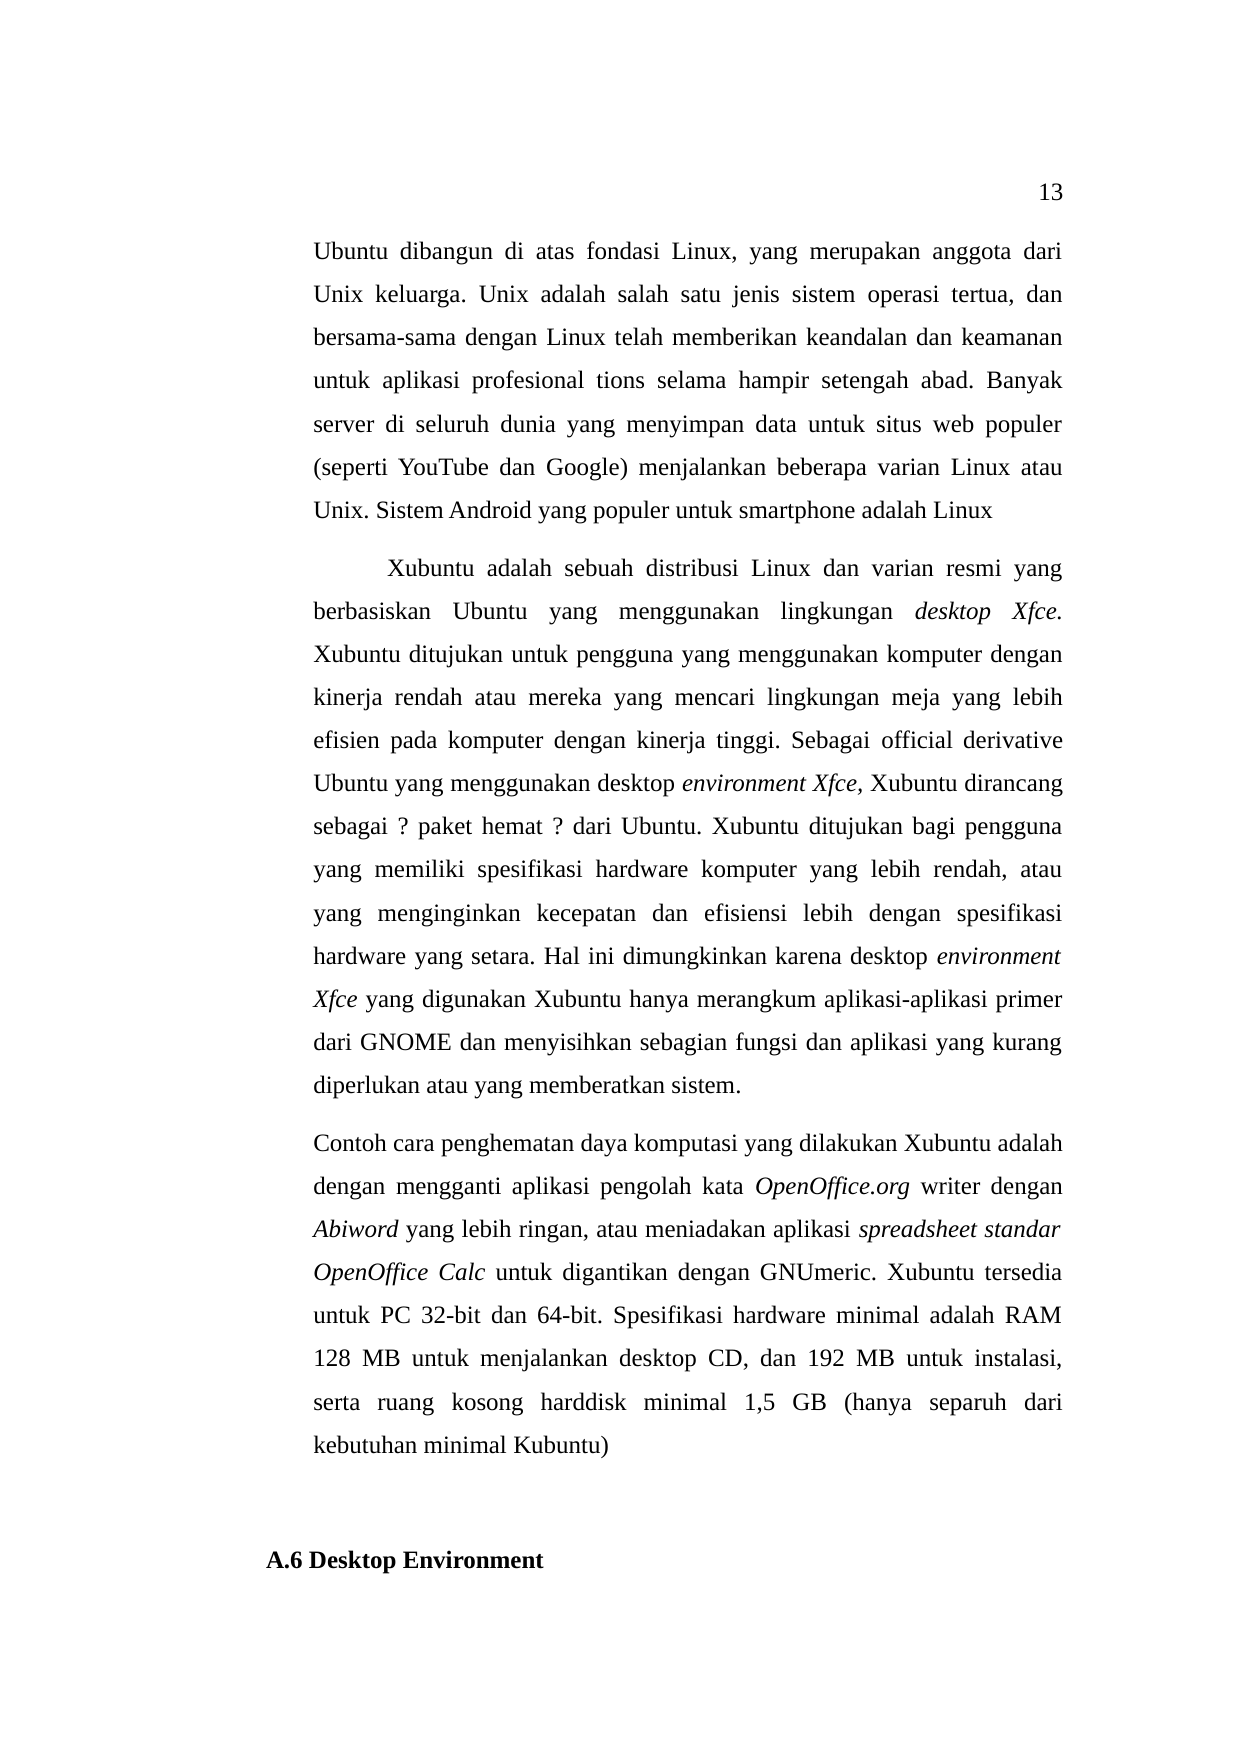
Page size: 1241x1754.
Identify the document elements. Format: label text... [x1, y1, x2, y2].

text Xubuntu adalah sebuah distribusi Linux dan varian resmi yang berbasiskan Ubuntu yang menggunakan lingkungan desktop Xfce. Xubuntu ditujukan untuk pengguna yang menggunakan komputer dengan kinerja rendah atau mereka yang mencari lingkungan meja yang lebih efisien pada komputer dengan kinerja tinggi. Sebagai official derivative Ubuntu yang menggunakan desktop environment Xfce, Xubuntu dirancang sebagai ? paket hemat ? dari Ubuntu. Xubuntu ditujukan bagi pengguna yang memiliki spesifikasi hardware komputer yang lebih rendah, atau yang menginginkan kecepatan dan efisiensi lebih dengan spesifikasi hardware yang setara. Hal ini dimungkinkan karena desktop environment Xfce yang digunakan Xubuntu hanya merangkum aplikasi-aplikasi primer dari GNOME dan menyisihkan sebagian fungsi dan aplikasi yang kurang diperlukan atau yang memberatkan sistem. [313, 553, 1063, 1099]
text A.6 Desktop Environment [266, 1545, 1063, 1574]
text Contoh cara penghematan daya komputasi yang dilakukan Xubuntu adalah dengan mengganti aplikasi pengolah kata OpenOffice.org writer dengan Abiword yang lebih ringan, atau meniadakan aplikasi spreadsheet standar OpenOffice Calc untuk digantikan dengan GNUmeric. Xubuntu tersedia untuk PC 32-bit dan 64-bit. Spesifikasi hardware minimal adalah RAM 128 MB untuk menjalankan desktop CD, dan 192 MB untuk instalasi, serta ruang kosong harddisk minimal 1,5 GB (hanya separuh dari kebutuhan minimal Kubuntu) [313, 1128, 1063, 1458]
text Ubuntu dibangun di atas fondasi Linux, yang merupakan anggota dari Unix keluarga. Unix adalah salah satu jenis sistem operasi tertua, dan bersama-sama dengan Linux telah memberikan keandalan dan keamanan untuk aplikasi profesional tions selama hampir setengah abad. Banyak server di seluruh dunia yang menyimpan data untuk situs web populer (seperti YouTube dan Google) menjalankan beberapa varian Linux atau Unix. Sistem Android yang populer untuk smartphone adalah Linux [313, 236, 1063, 524]
